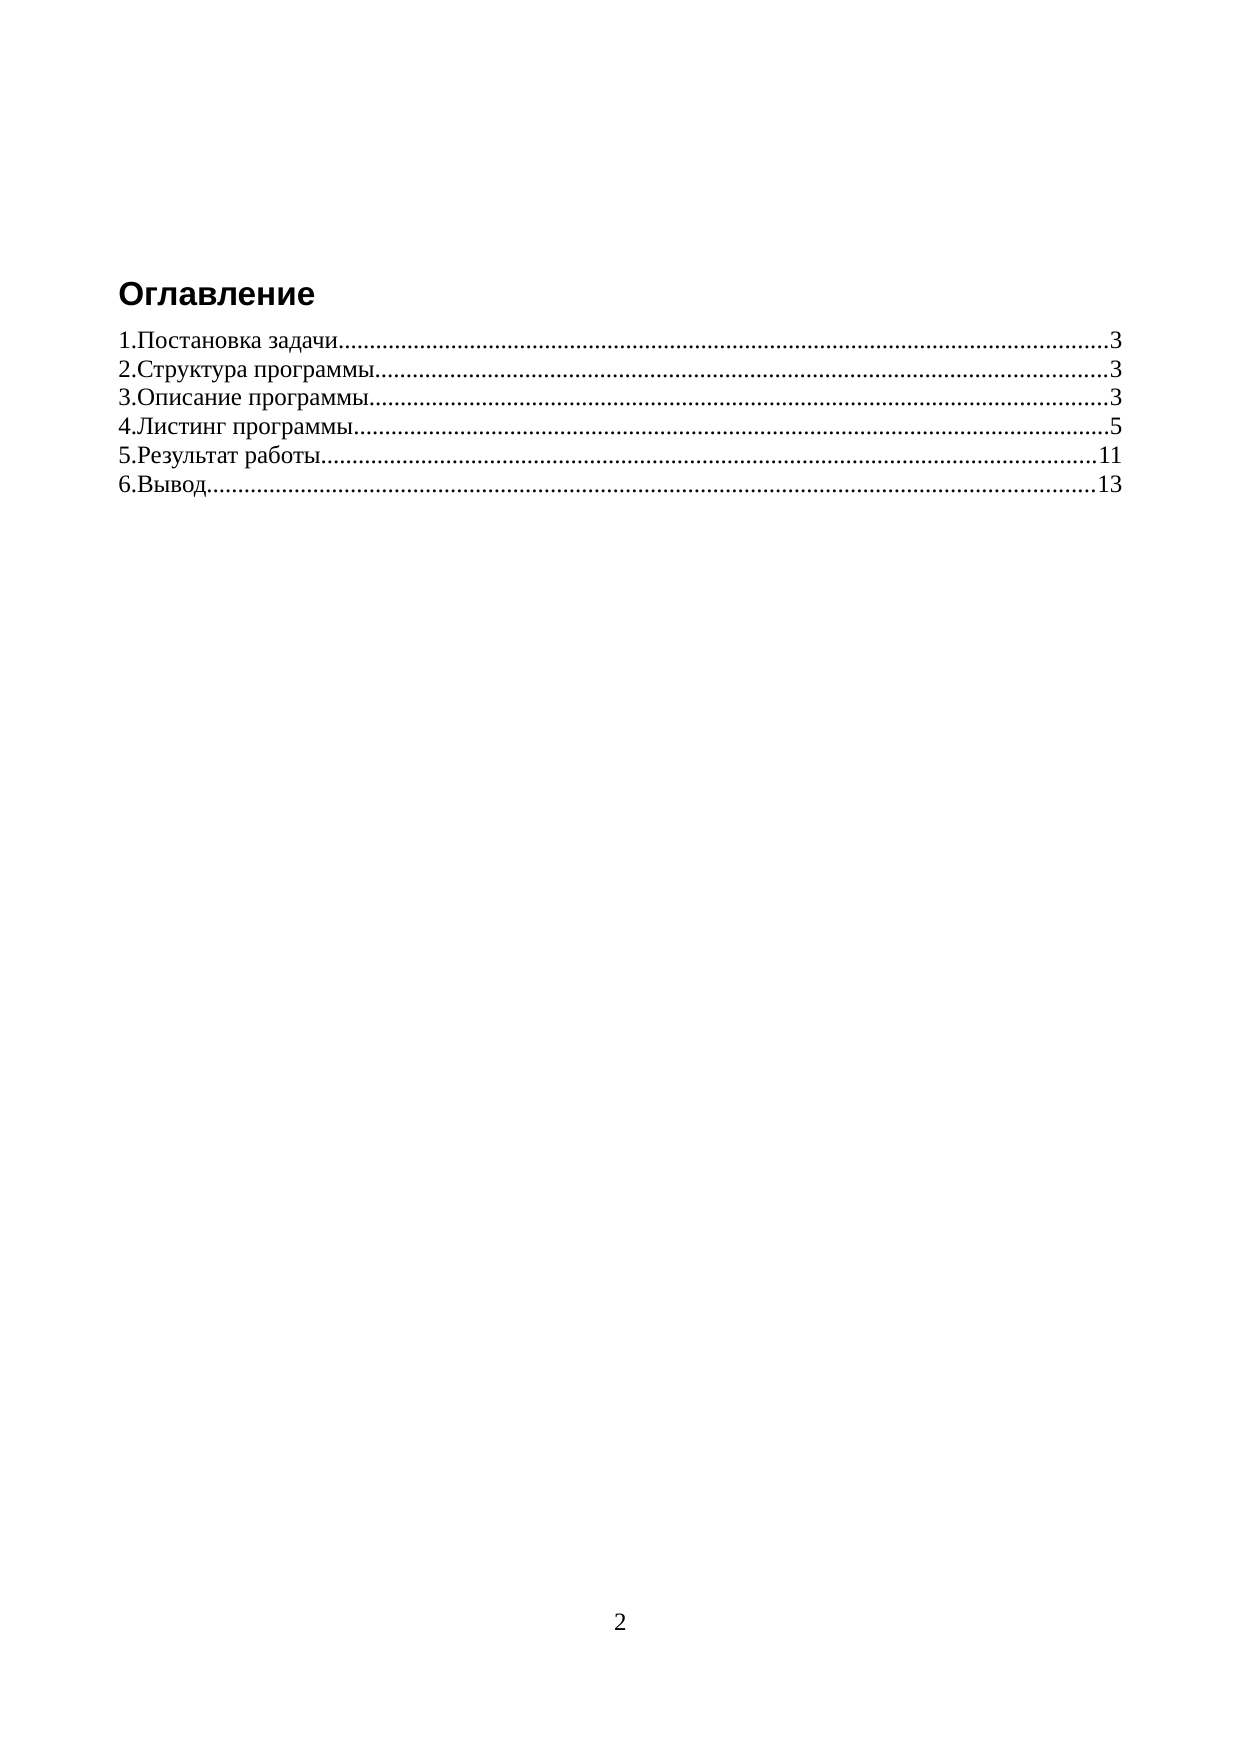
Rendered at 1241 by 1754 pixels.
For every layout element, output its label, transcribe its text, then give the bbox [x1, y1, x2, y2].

text 6.Вывод 13 [118, 469, 1122, 497]
text 4.Листинг программы 5 [118, 411, 1122, 440]
text 1.Постановка задачи 3 [118, 325, 1122, 354]
subtitle Оглавление [118, 274, 1122, 312]
text 3.Описание программы 3 [118, 382, 1122, 411]
text 2.Структура программы 3 [118, 354, 1122, 382]
text 5.Результат работы 11 [118, 440, 1122, 469]
